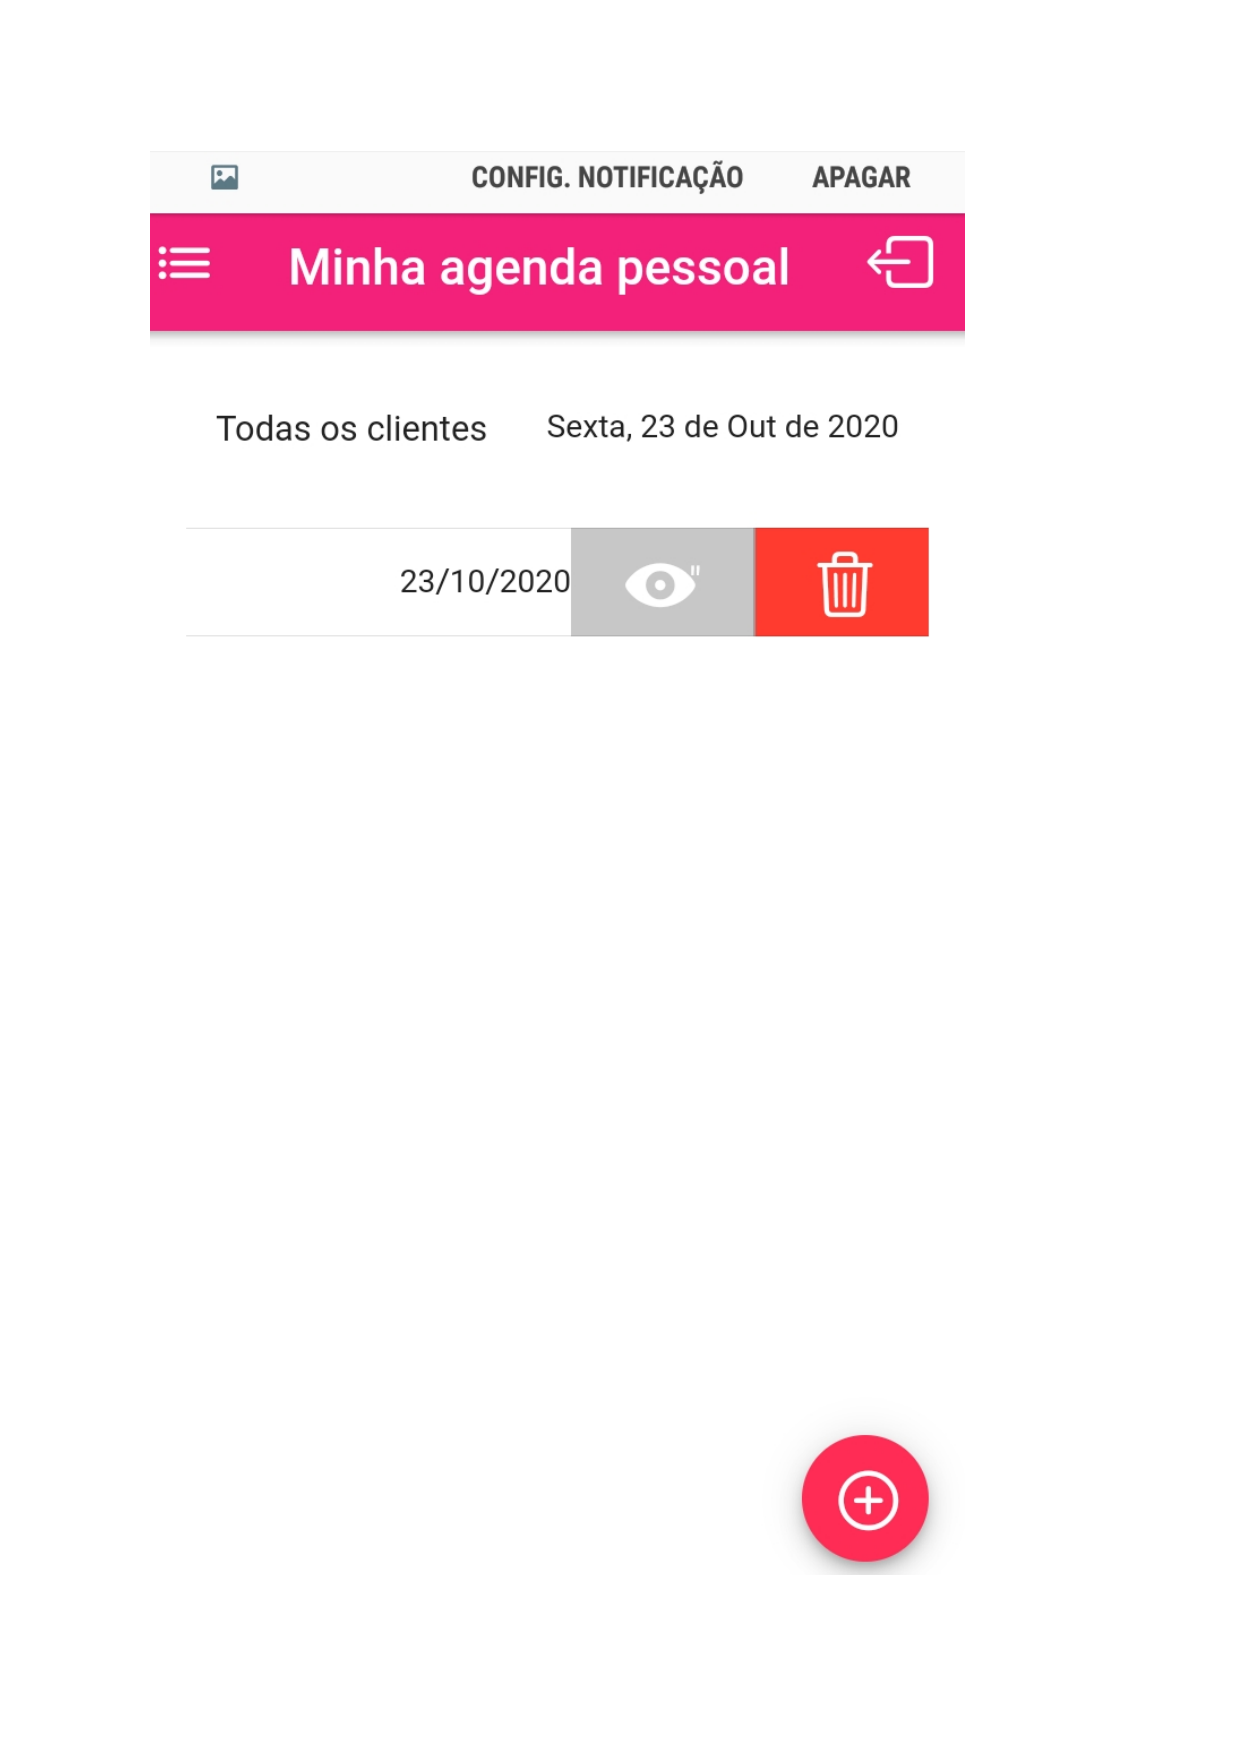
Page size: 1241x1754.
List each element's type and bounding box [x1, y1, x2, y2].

picture [150, 151, 965, 1575]
